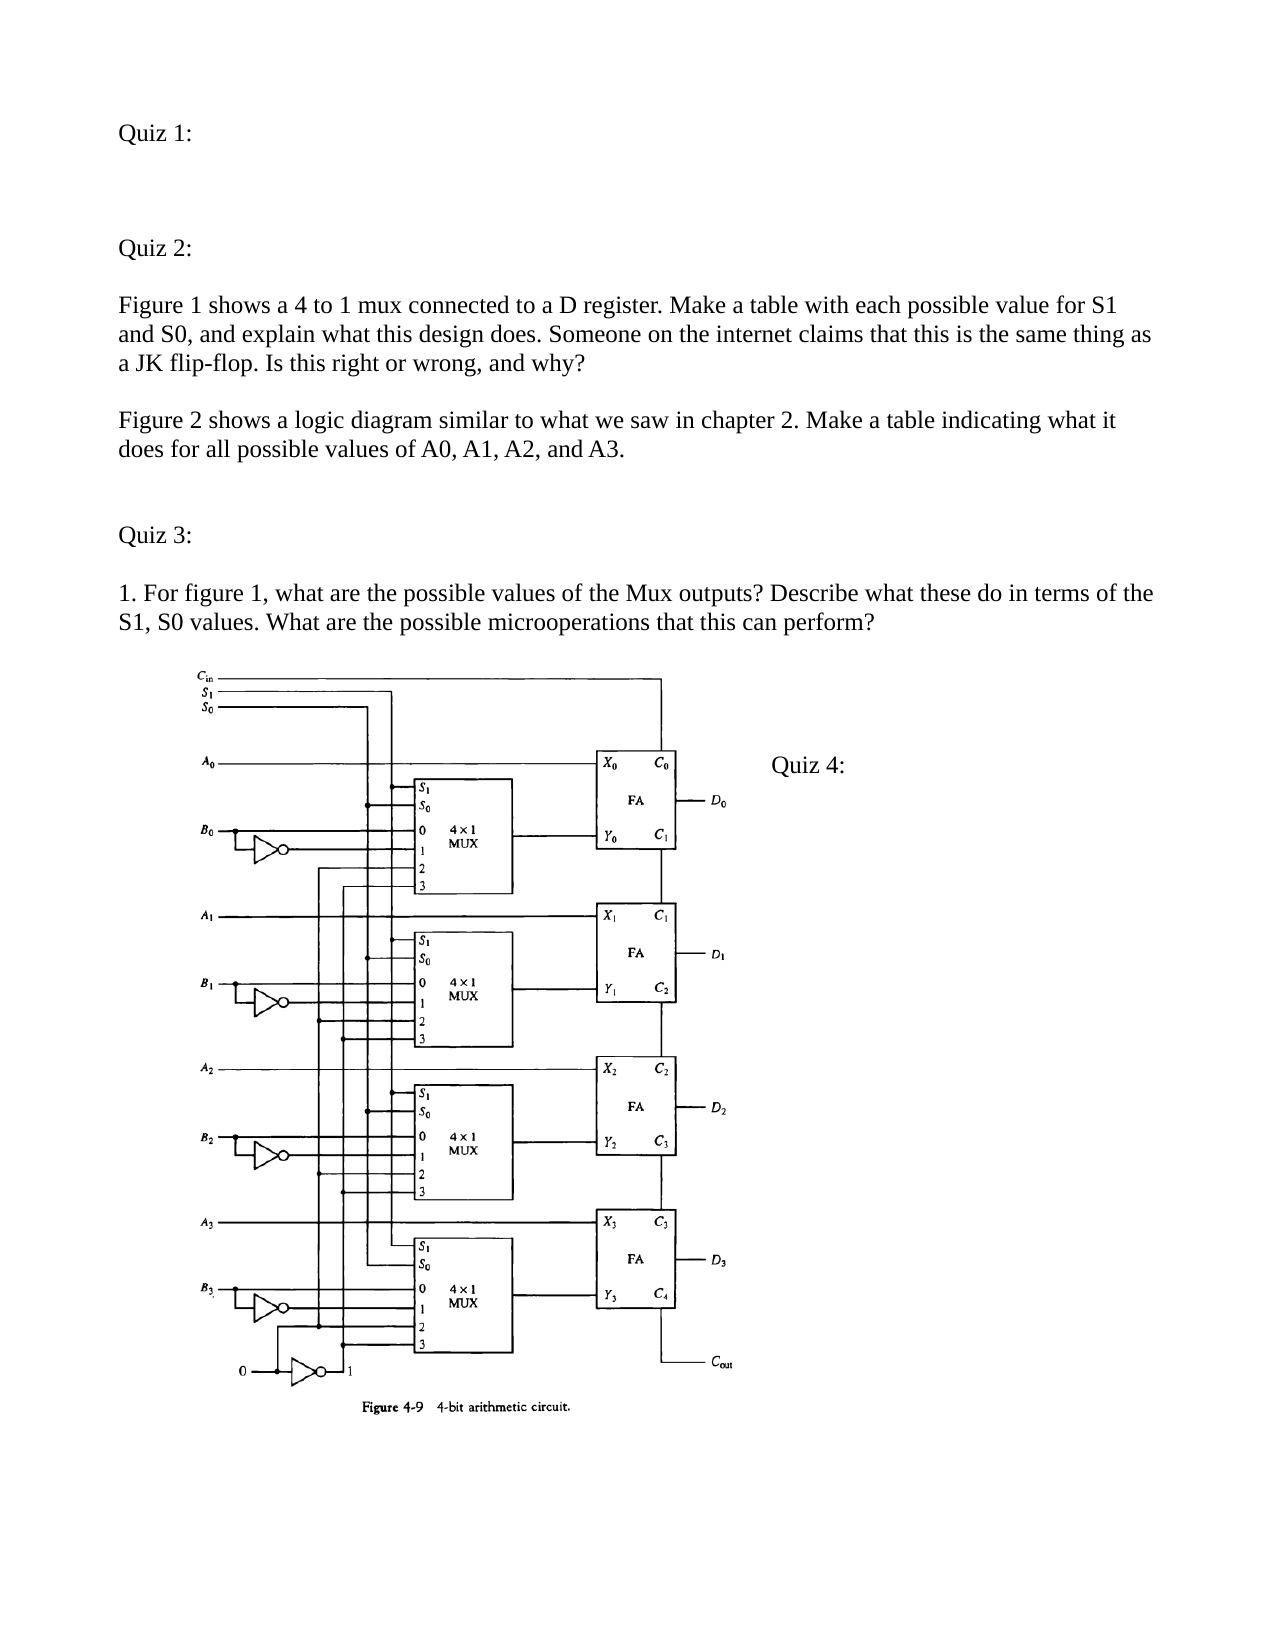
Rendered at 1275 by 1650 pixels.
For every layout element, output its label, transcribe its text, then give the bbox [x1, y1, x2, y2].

text Figure 2 shows a logic diagram similar to what we saw in chapter 2. Make a table indicating what it does for all possible values of A0, A1, A2, and A3. [118, 406, 1157, 463]
text Quiz 1: [118, 118, 1157, 147]
text 1. For figure 1, what are the possible values of the Mux outputs? Describe what these do in terms of the S1, S0 values. What are the possible microoperations that this can perform? [118, 578, 1157, 636]
text Quiz 4: [772, 751, 1157, 779]
text Figure 1 shows a 4 to 1 mux connected to a D register. Make a table with each possible value for S1 and S0, and explain what this design does. Someone on the internet claims that this is the same thing as a JK flip-flop. Is this right or wrong, and why? [118, 291, 1157, 377]
text [118, 751, 173, 779]
text Quiz 3: [118, 521, 1157, 549]
picture [173, 659, 772, 1434]
text Quiz 2: [118, 233, 1157, 262]
